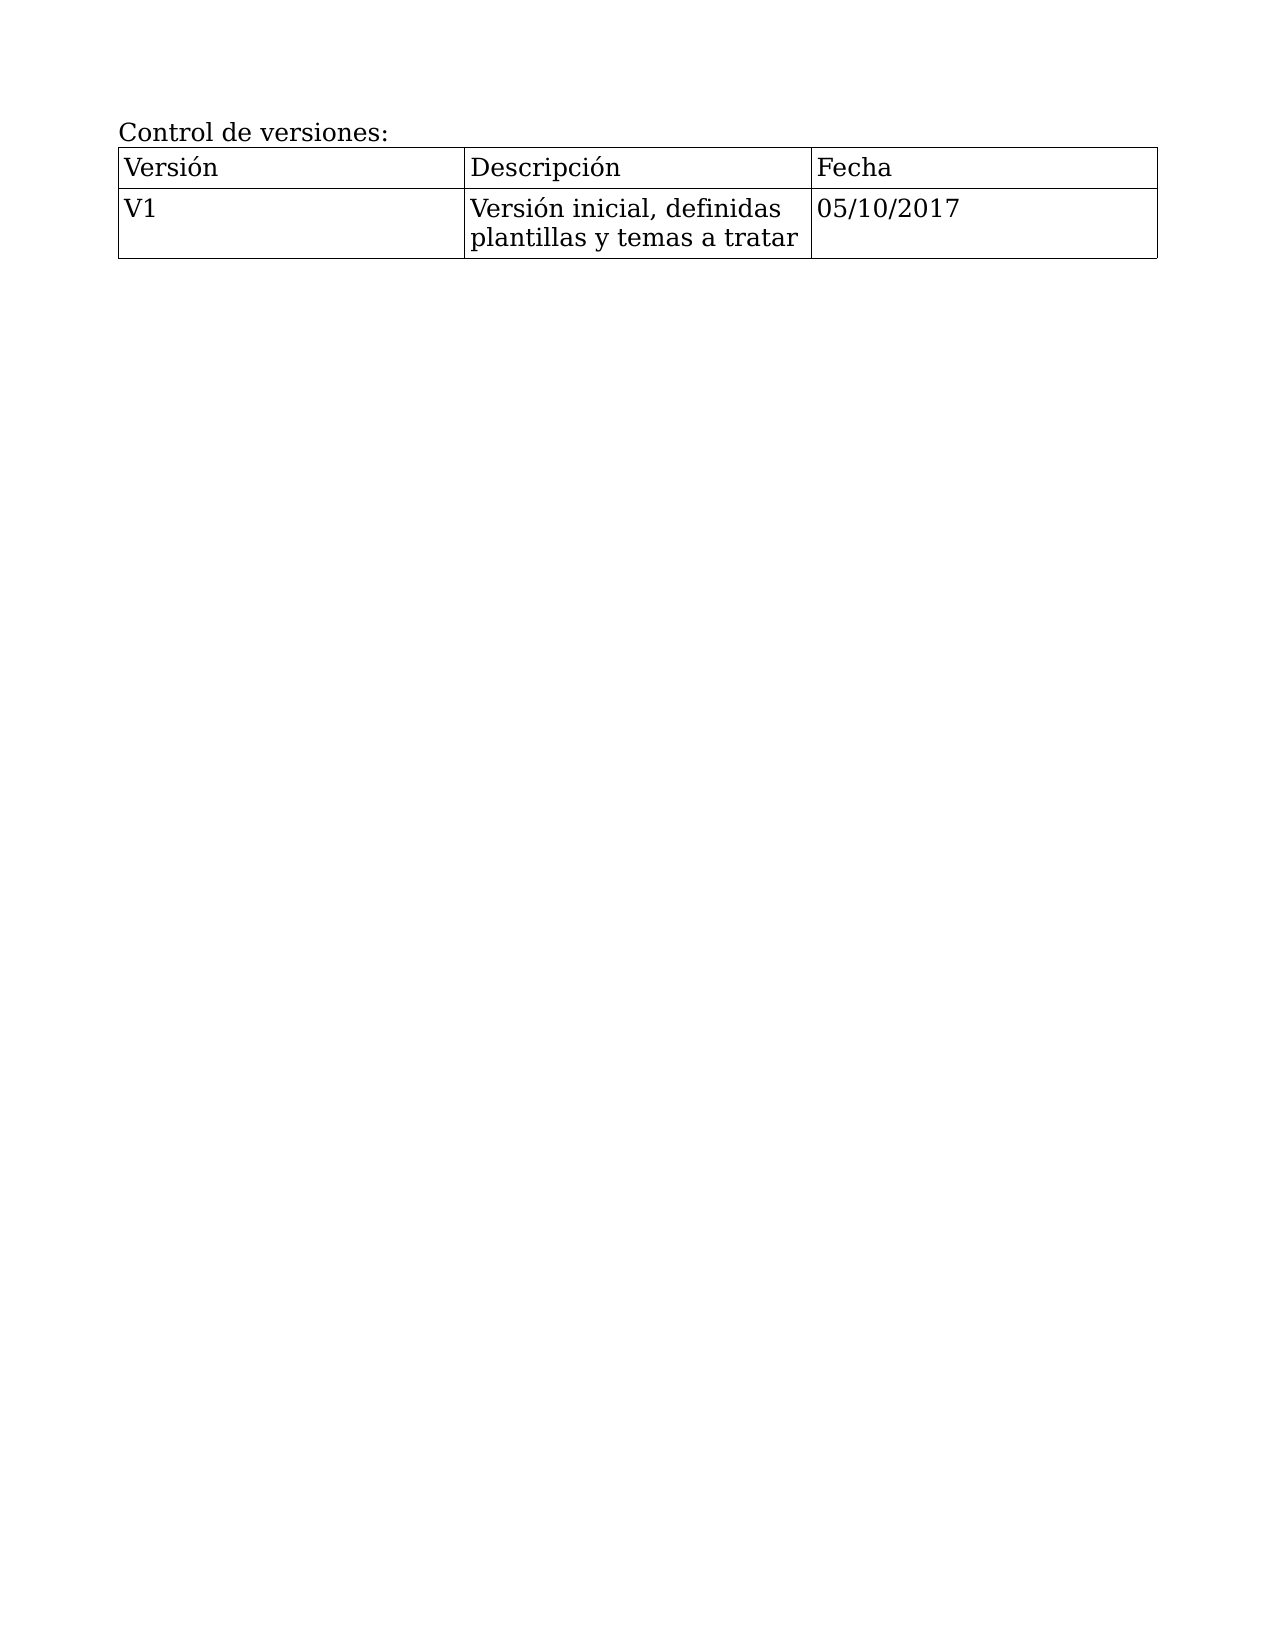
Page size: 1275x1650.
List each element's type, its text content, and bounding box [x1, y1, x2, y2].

text Control de versiones: [118, 118, 1157, 147]
table_cell 05/10/2017 [812, 189, 1157, 258]
table_cell Versión inicial, definidas plantillas y temas a tratar [465, 189, 811, 258]
table_header Versión [119, 148, 464, 188]
table_header Descripción [465, 148, 811, 188]
table_cell V1 [119, 189, 464, 258]
table_header Fecha [812, 148, 1157, 188]
